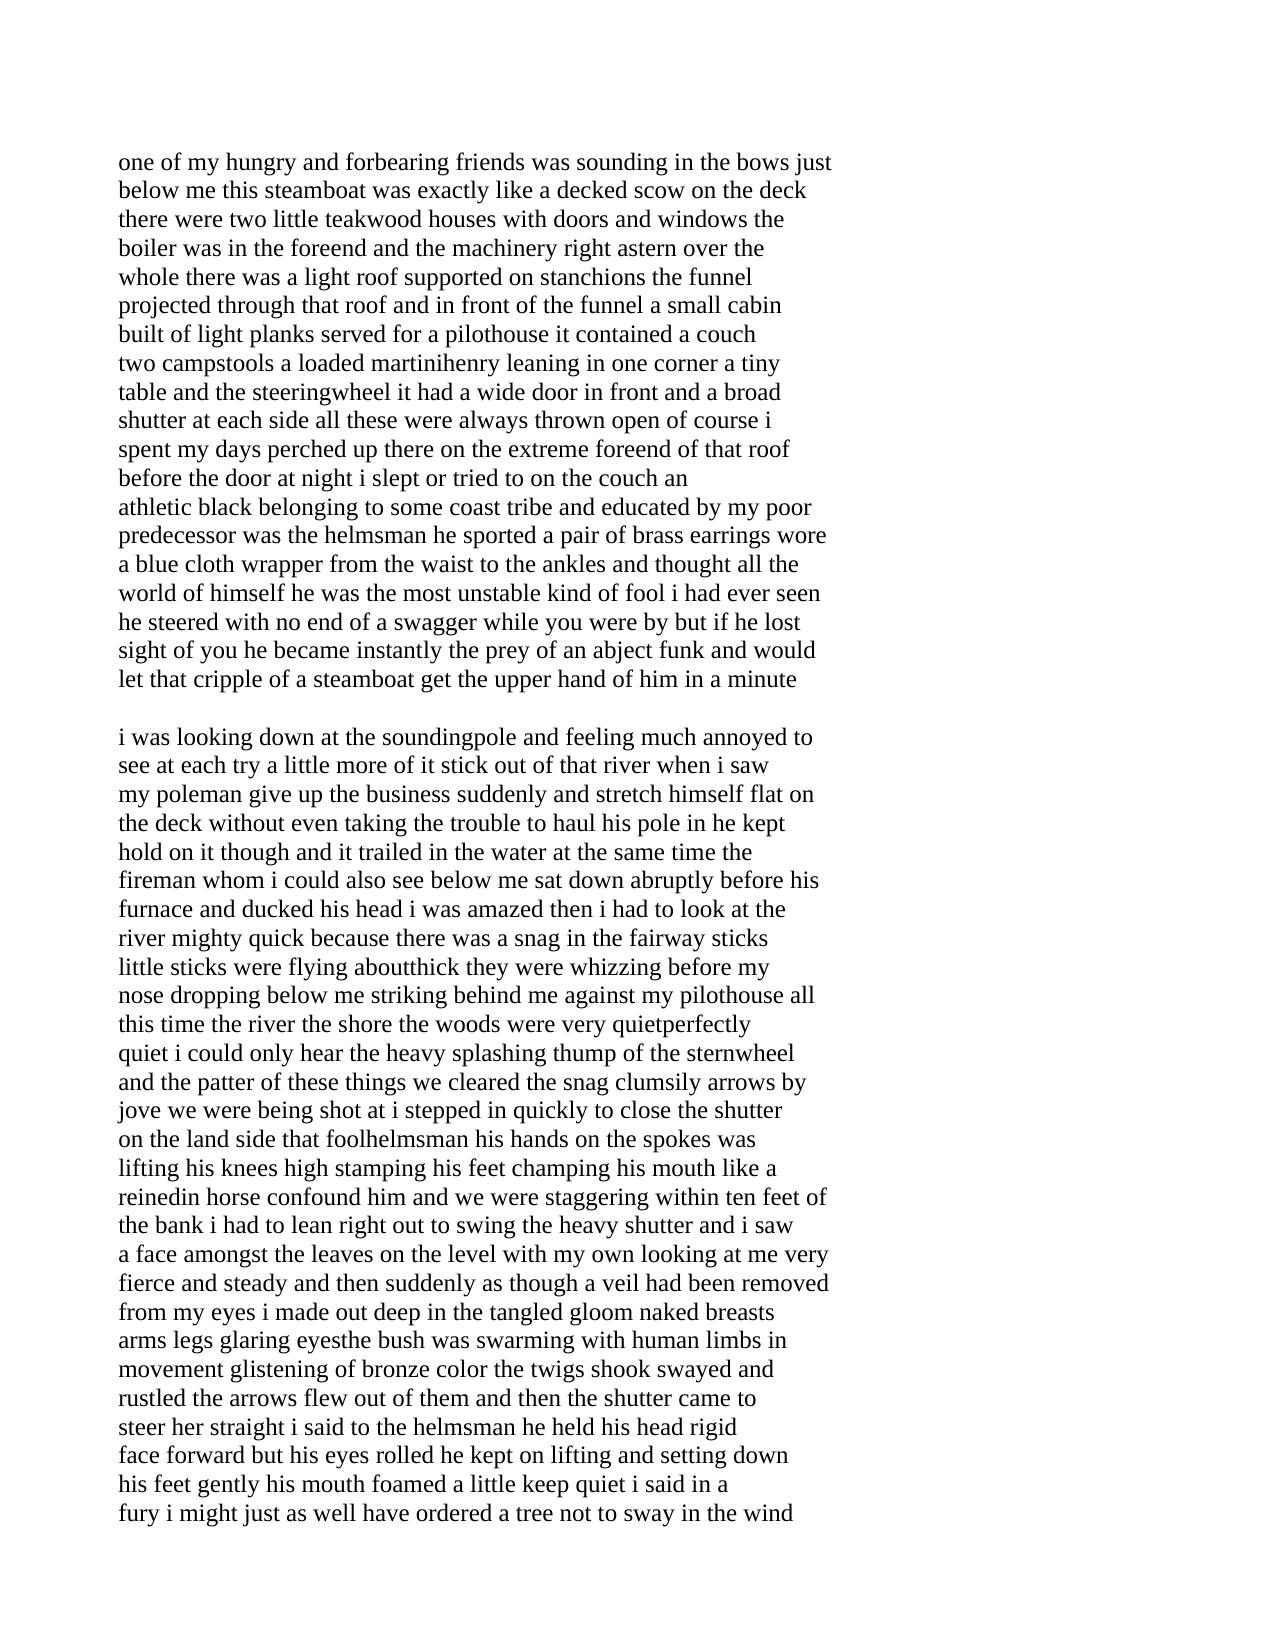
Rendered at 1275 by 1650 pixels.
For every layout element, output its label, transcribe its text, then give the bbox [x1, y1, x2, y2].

text before the door at night i slept or tried to on the couch an [118, 463, 1157, 492]
text two campstools a loaded martinihenry leaning in one corner a tiny [118, 348, 1157, 377]
text and the patter of these things we cleared the snag clumsily arrows by [118, 1067, 1157, 1096]
text below me this steamboat was exactly like a decked scow on the deck [118, 176, 1157, 204]
text boiler was in the foreend and the machinery right astern over the [118, 233, 1157, 262]
text on the land side that foolhelmsman his hands on the spokes was [118, 1124, 1157, 1153]
text quiet i could only hear the heavy splashing thump of the sternwheel [118, 1038, 1157, 1067]
text fierce and steady and then suddenly as though a veil had been removed [118, 1268, 1157, 1297]
text from my eyes i made out deep in the tangled gloom naked breasts [118, 1297, 1157, 1326]
text spent my days perched up there on the extreme foreend of that roof [118, 434, 1157, 463]
text lifting his knees high stamping his feet champing his mouth like a [118, 1153, 1157, 1182]
text sight of you he became instantly the prey of an abject funk and would [118, 636, 1157, 664]
text arms legs glaring eyesthe bush was swarming with human limbs in [118, 1326, 1157, 1354]
text athletic black belonging to some coast tribe and educated by my poor [118, 492, 1157, 521]
text this time the river the shore the woods were very quietperfectly [118, 1009, 1157, 1038]
text river mighty quick because there was a snag in the fairway sticks [118, 923, 1157, 952]
text reinedin horse confound him and we were staggering within ten feet of [118, 1182, 1157, 1211]
text world of himself he was the most unstable kind of fool i had ever seen [118, 578, 1157, 607]
text whole there was a light roof supported on stanchions the funnel [118, 262, 1157, 291]
text nose dropping below me striking behind me against my pilothouse all [118, 981, 1157, 1009]
text my poleman give up the business suddenly and stretch himself flat on [118, 779, 1157, 808]
text the deck without even taking the trouble to haul his pole in he kept [118, 808, 1157, 837]
text face forward but his eyes rolled he kept on lifting and setting down [118, 1441, 1157, 1469]
text one of my hungry and forbearing friends was sounding in the bows just [118, 147, 1157, 176]
text projected through that roof and in front of the funnel a small cabin [118, 291, 1157, 319]
text steer her straight i said to the helmsman he held his head rigid [118, 1412, 1157, 1441]
text i was looking down at the soundingpole and feeling much annoyed to [118, 722, 1157, 751]
text predecessor was the helmsman he sported a pair of brass earrings wore [118, 521, 1157, 549]
text fury i might just as well have ordered a tree not to sway in the wind [118, 1498, 1157, 1527]
text furnace and ducked his head i was amazed then i had to look at the [118, 894, 1157, 923]
text jove we were being shot at i stepped in quickly to close the shutter [118, 1096, 1157, 1124]
text fireman whom i could also see below me sat down abruptly before his [118, 866, 1157, 894]
text rustled the arrows flew out of them and then the shutter came to [118, 1383, 1157, 1412]
text shutter at each side all these were always thrown open of course i [118, 406, 1157, 434]
text see at each try a little more of it stick out of that river when i saw [118, 751, 1157, 779]
text built of light planks served for a pilothouse it contained a couch [118, 319, 1157, 348]
text little sticks were flying aboutthick they were whizzing before my [118, 952, 1157, 981]
text there were two little teakwood houses with doors and windows the [118, 204, 1157, 233]
text he steered with no end of a swagger while you were by but if he lost [118, 607, 1157, 636]
text a blue cloth wrapper from the waist to the ankles and thought all the [118, 549, 1157, 578]
text hold on it though and it trailed in the water at the same time the [118, 837, 1157, 866]
text let that cripple of a steamboat get the upper hand of him in a minute [118, 664, 1157, 693]
text a face amongst the leaves on the level with my own looking at me very [118, 1239, 1157, 1268]
text his feet gently his mouth foamed a little keep quiet i said in a [118, 1469, 1157, 1498]
text movement glistening of bronze color the twigs shook swayed and [118, 1354, 1157, 1383]
text table and the steeringwheel it had a wide door in front and a broad [118, 377, 1157, 406]
text the bank i had to lean right out to swing the heavy shutter and i saw [118, 1211, 1157, 1239]
